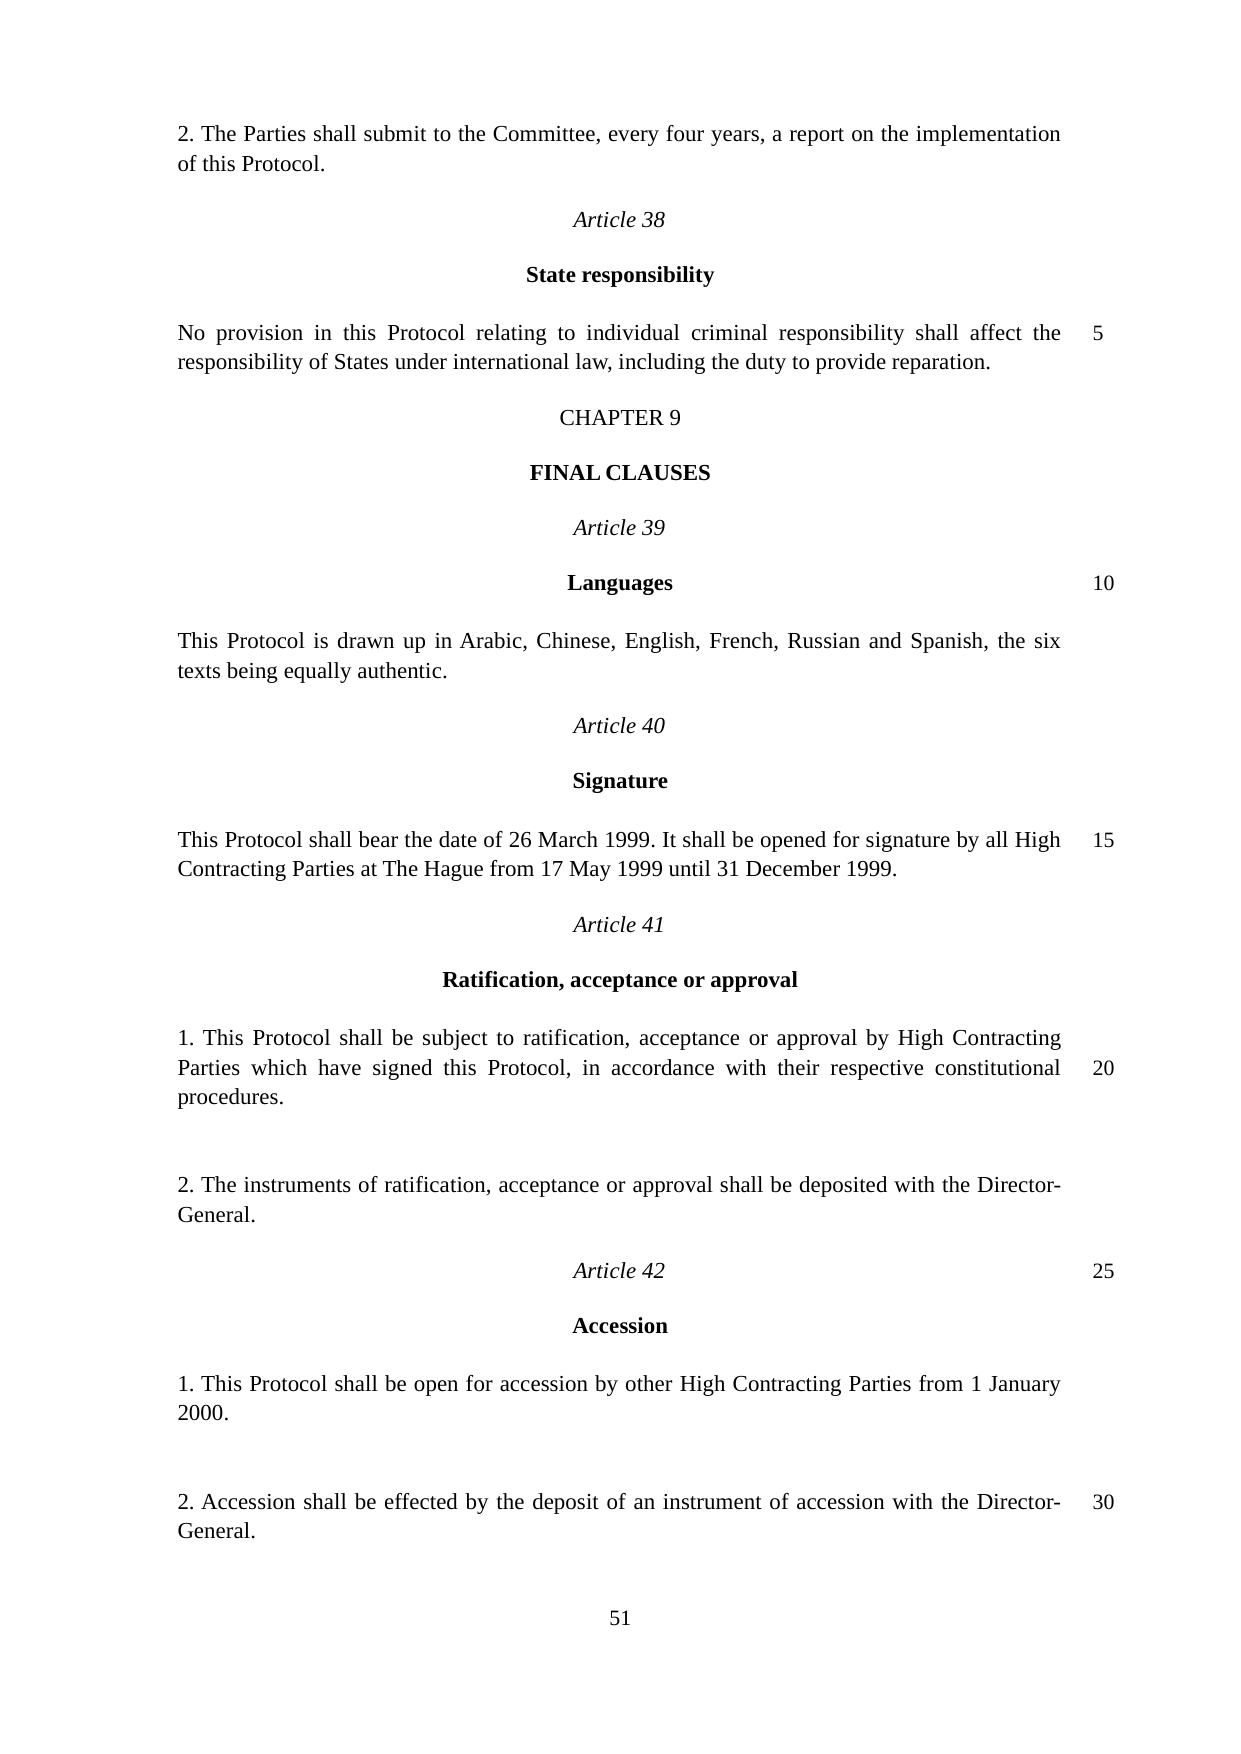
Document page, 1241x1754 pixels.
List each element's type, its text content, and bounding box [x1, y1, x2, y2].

text 2. The instruments of ratification, acceptance or approval shall be deposited with the Director-General. [177, 1169, 1063, 1228]
text Article 39 [177, 515, 1063, 541]
text Article 40 [177, 713, 1063, 739]
title Languages [177, 570, 1063, 596]
text No provision in this Protocol relating to individual criminal responsibility shall affect the responsibility of States under international law, including the duty to provide reparation. [177, 317, 1063, 376]
title Ratification, acceptance or approval [177, 967, 1063, 992]
text 1. This Protocol shall be subject to ratification, acceptance or approval by High Contracting Parties which have signed this Protocol, in accordance with their respective constitutional procedures. [177, 1022, 1063, 1110]
text This Protocol shall bear the date of 26 March 1999. It shall be opened for signature by all High Contracting Parties at The Hague from 17 May 1999 until 31 December 1999. [177, 823, 1063, 882]
text 2. Accession shall be effected by the deposit of an instrument of accession with the Director-General. [177, 1486, 1063, 1545]
text 1. This Protocol shall be open for accession by other High Contracting Parties from 1 January 2000. [177, 1368, 1063, 1427]
text 2. The Parties shall submit to the Committee, every four years, a report on the implementation of this Protocol. [177, 118, 1063, 177]
title State responsibility [177, 262, 1063, 287]
title Final Clauses [177, 460, 1063, 486]
title Accession [177, 1313, 1063, 1338]
text Chapter 9 [177, 405, 1063, 431]
text This Protocol is drawn up in Arabic, Chinese, English, French, Russian and Spanish, the six texts being equally authentic. [177, 625, 1063, 684]
text Article 41 [177, 912, 1063, 937]
text Article 42 [177, 1258, 1063, 1283]
title Signature [177, 768, 1063, 794]
text Article 38 [177, 207, 1063, 232]
